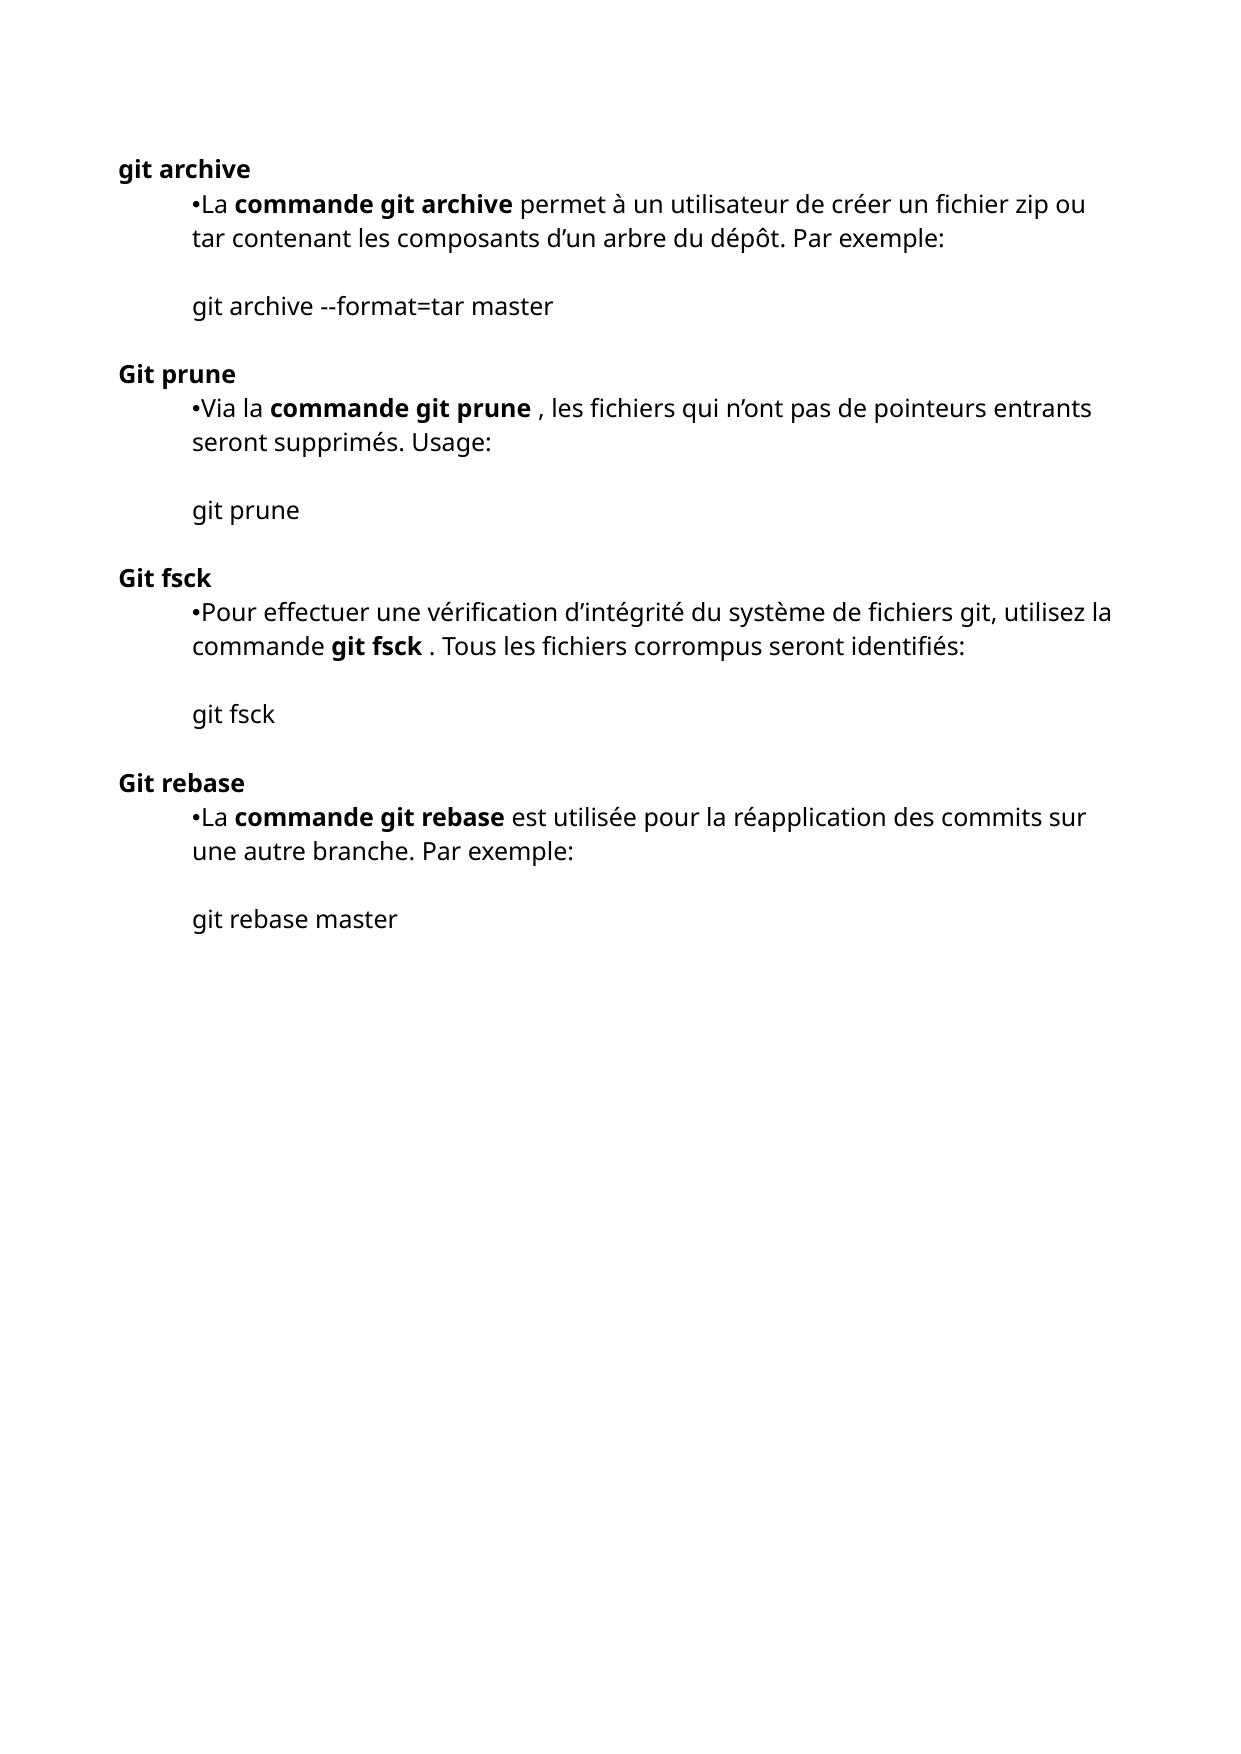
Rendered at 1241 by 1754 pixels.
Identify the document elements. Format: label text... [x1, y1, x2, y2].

list La commande git rebase est utilisée pour la réapplication des commits sur une autre branche. Par exemple: [118, 799, 1122, 867]
text Git fsck [118, 527, 1122, 595]
text Git prune [118, 322, 1122, 391]
list git archive --format=tar master [118, 254, 1122, 322]
list git fsck [118, 663, 1122, 731]
list git rebase master [118, 867, 1122, 936]
list Via la commande git prune , les fichiers qui n’ont pas de pointeurs entrants seront supprimés. Usage: [118, 391, 1122, 459]
text Git rebase [118, 731, 1122, 799]
list Pour effectuer une vérification d’intégrité du système de fichiers git, utilisez la commande git fsck . Tous les fichiers corrompus seront identifiés: [118, 595, 1122, 663]
text git archive [118, 118, 1122, 186]
list git prune [118, 459, 1122, 527]
list La commande git archive permet à un utilisateur de créer un fichier zip ou tar contenant les composants d’un arbre du dépôt. Par exemple: [118, 186, 1122, 254]
